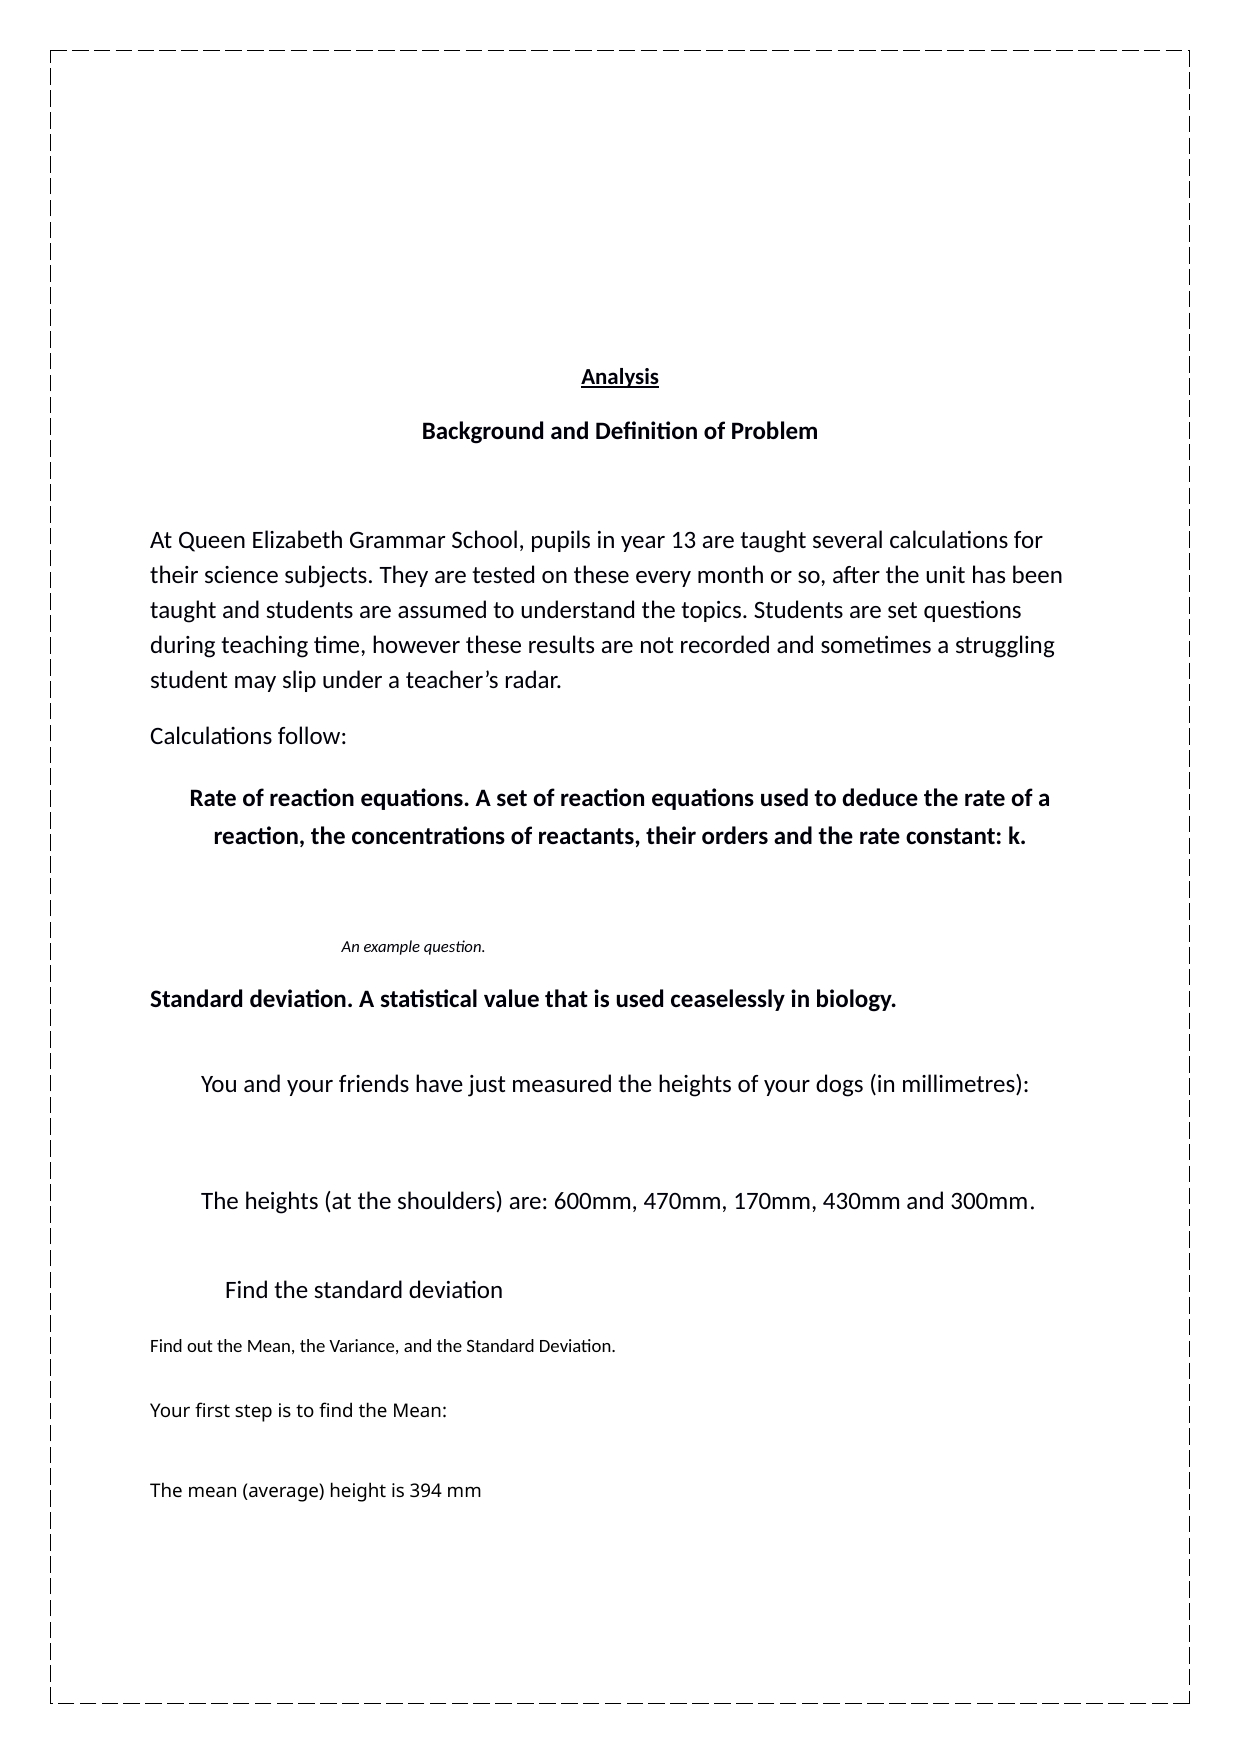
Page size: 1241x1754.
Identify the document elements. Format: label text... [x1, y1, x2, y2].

text Analysis [150, 362, 1090, 390]
text Calculations follow: [150, 720, 1090, 750]
text At Queen Elizabeth Grammar School, pupils in year 13 are taught several calculations for their science subjects. They are tested on these every month or so, after the unit has been taught and students are assumed to understand the topics. Students are set questions during teaching time, however these results are not recorded and sometimes a struggling student may slip under a teacher’s radar. [150, 524, 1090, 694]
text Find the standard deviation [150, 1274, 1090, 1305]
text Your first step is to find the Mean: [150, 1394, 1090, 1423]
text Find out the Mean, the Variance, and the Standard Deviation. [150, 1334, 1090, 1357]
text An example question. [150, 930, 1090, 958]
text The mean (average) height is 394 mm [150, 1474, 1090, 1503]
text The heights (at the shoulders) are: 600mm, 470mm, 170mm, 430mm and 300mm. [150, 1185, 1090, 1216]
text Background and Definition of Problem [150, 415, 1090, 446]
text You and your friends have just measured the heights of your dogs (in millimetres): [150, 1068, 1090, 1127]
text Standard deviation. A statistical value that is used ceaselessly in biology. [150, 983, 1090, 1013]
text Rate of reaction equations. A set of reaction equations used to deduce the rate of a reaction, the concentrations of reactants, their orders and the rate constant: k. [150, 776, 1090, 851]
